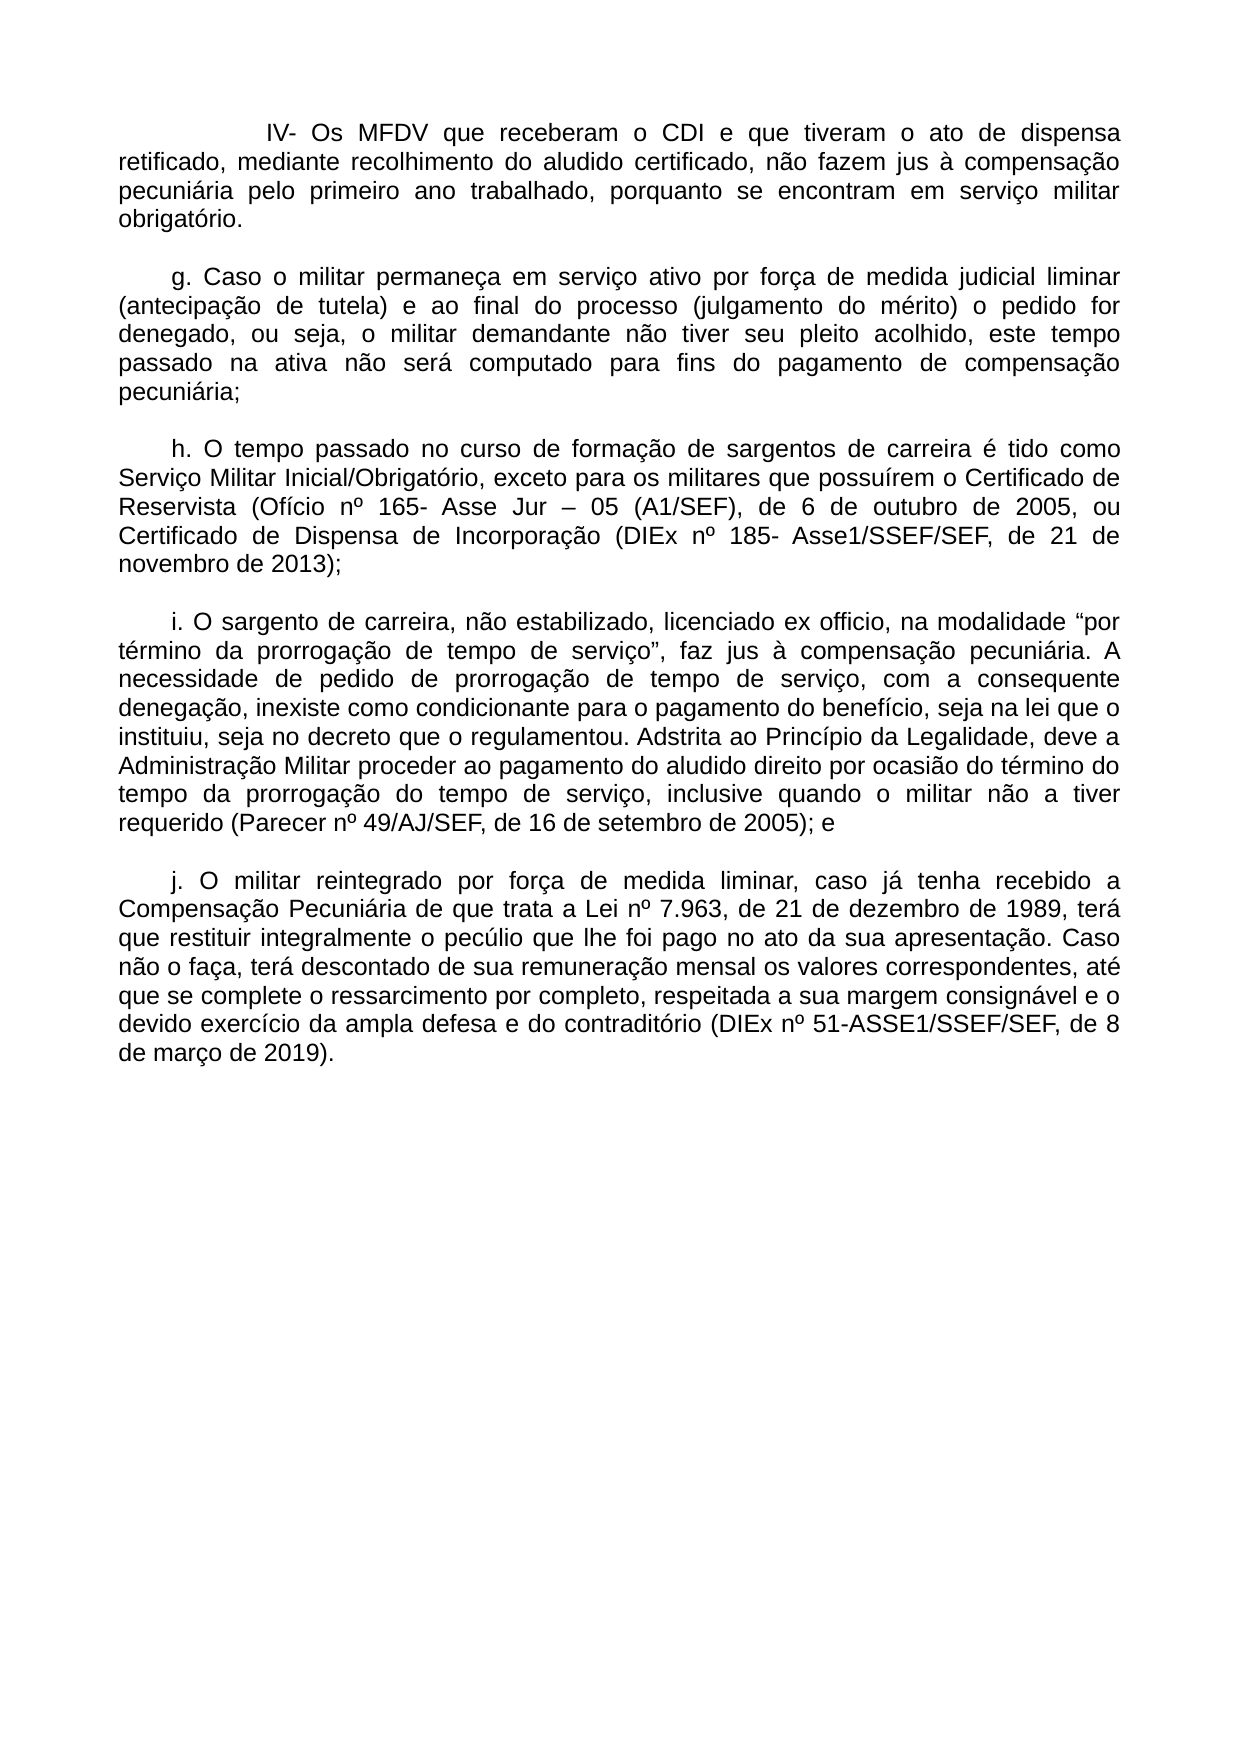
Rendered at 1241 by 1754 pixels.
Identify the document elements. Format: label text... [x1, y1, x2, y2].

text g. Caso o militar permaneça em serviço ativo por força de medida judicial liminar (antecipação de tutela) e ao final do processo (julgamento do mérito) o pedido for denegado, ou seja, o militar demandante não tiver seu pleito acolhido, este tempo passado na ativa não será computado para fins do pagamento de compensação pecuniária; [118, 262, 1122, 406]
text i. O sargento de carreira, não estabilizado, licenciado ex officio, na modalidade “por término da prorrogação de tempo de serviço”, faz jus à compensação pecuniária. A necessidade de pedido de prorrogação de tempo de serviço, com a consequente denegação, inexiste como condicionante para o pagamento do benefício, seja na lei que o instituiu, seja no decreto que o regulamentou. Adstrita ao Princípio da Legalidade, deve a Administração Militar proceder ao pagamento do aludido direito por ocasião do término do tempo da prorrogação do tempo de serviço, inclusive quando o militar não a tiver requerido (Parecer nº 49/AJ/SEF, de 16 de setembro de 2005); e [118, 607, 1122, 837]
text j. O militar reintegrado por força de medida liminar, caso já tenha recebido a Compensação Pecuniária de que trata a Lei nº 7.963, de 21 de dezembro de 1989, terá que restituir integralmente o pecúlio que lhe foi pago no ato da sua apresentação. Caso não o faça, terá descontado de sua remuneração mensal os valores correspondentes, até que se complete o ressarcimento por completo, respeitada a sua margem consignável e o devido exercício da ampla defesa e do contraditório (DIEx nº 51-ASSE1/SSEF/SEF, de 8 de março de 2019). [118, 866, 1122, 1067]
text h. O tempo passado no curso de formação de sargentos de carreira é tido como Serviço Militar Inicial/Obrigatório, exceto para os militares que possuírem o Certificado de Reservista (Ofício nº 165- Asse Jur – 05 (A1/SEF), de 6 de outubro de 2005, ou Certificado de Dispensa de Incorporação (DIEx nº 185- Asse1/SSEF/SEF, de 21 de novembro de 2013); [118, 434, 1122, 578]
text IV- Os MFDV que receberam o CDI e que tiveram o ato de dispensa retificado, mediante recolhimento do aludido certificado, não fazem jus à compensação pecuniária pelo primeiro ano trabalhado, porquanto se encontram em serviço militar obrigatório. [118, 118, 1122, 233]
